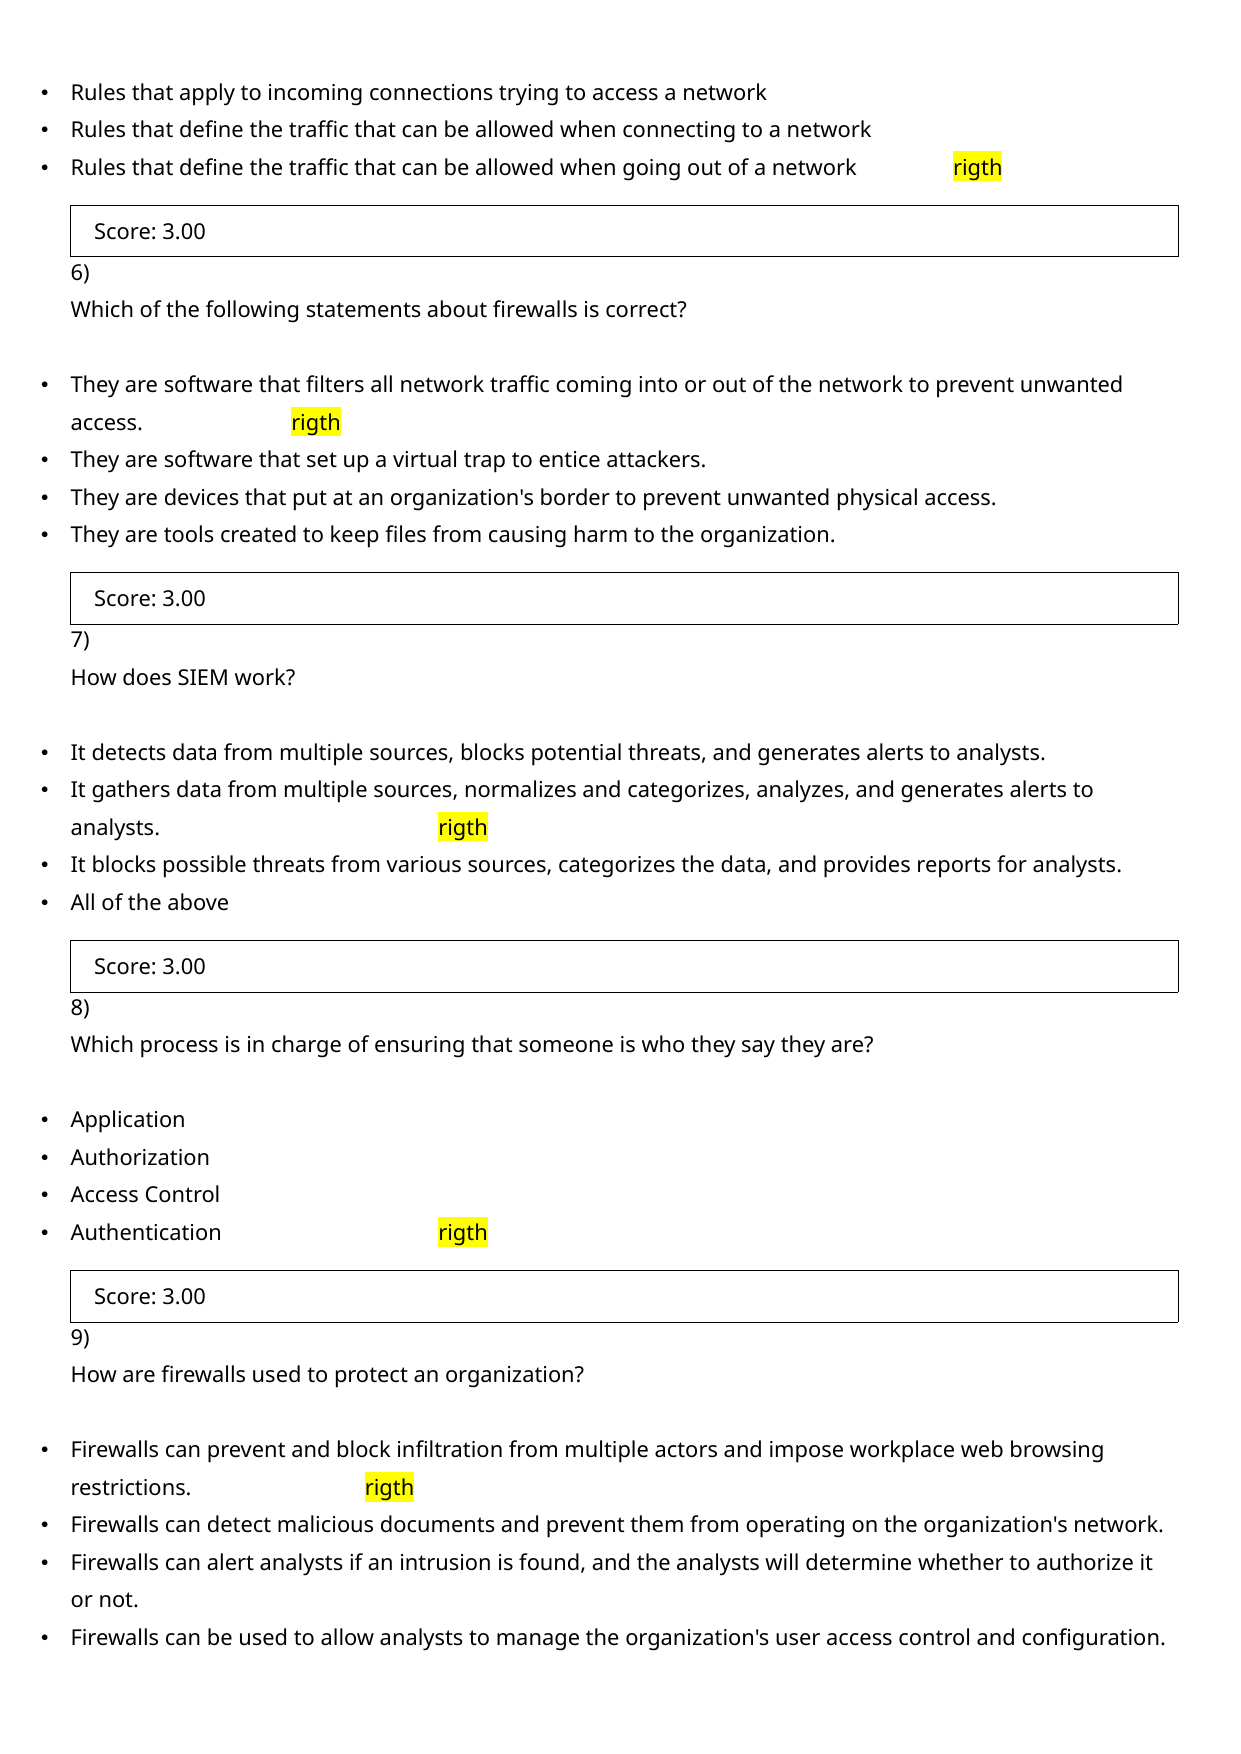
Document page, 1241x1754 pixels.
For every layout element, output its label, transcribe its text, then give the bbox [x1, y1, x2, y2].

list Application [70, 1097, 1178, 1134]
list All of the above [70, 879, 1178, 916]
text Score: 3.00 [71, 573, 1178, 624]
text Which of the following statements about firewalls is correct? [70, 286, 1178, 324]
list They are software that set up a virtual trap to entice attackers. [70, 436, 1178, 474]
list They are tools created to keep files from causing harm to the organization. [70, 511, 1178, 549]
text 9) [70, 1323, 1170, 1352]
list They are devices that put at an organization's border to prevent unwanted physical access. [70, 474, 1178, 511]
text Score: 3.00 [71, 206, 1178, 256]
list It blocks possible threats from various sources, categorizes the data, and provides reports for analysts. [70, 841, 1178, 879]
list Access Control [70, 1172, 1178, 1209]
text 6) [70, 257, 1170, 286]
text Which process is in charge of ensuring that someone is who they say they are? [70, 1022, 1178, 1059]
text How does SIEM work? [70, 654, 1178, 691]
list Rules that apply to incoming connections trying to access a network [70, 69, 1178, 106]
list Rules that define the traffic that can be allowed when going out of a network rigth [70, 144, 1178, 181]
list Rules that define the traffic that can be allowed when connecting to a network [70, 106, 1178, 144]
list It detects data from multiple sources, blocks potential threats, and generates alerts to analysts. [70, 729, 1178, 766]
text Score: 3.00 [71, 941, 1178, 992]
list Authorization [70, 1134, 1178, 1172]
text How are firewalls used to protect an organization? [70, 1352, 1178, 1389]
list It gathers data from multiple sources, normalizes and categorizes, analyzes, and generates alerts to analysts. rigth [70, 766, 1178, 841]
text Score: 3.00 [71, 1271, 1178, 1322]
list Firewalls can be used to allow analysts to manage the organization's user access control and configuration. [70, 1614, 1178, 1652]
text 8) [70, 993, 1170, 1022]
list Firewalls can detect malicious documents and prevent them from operating on the organization's network. [70, 1502, 1178, 1539]
list Firewalls can prevent and block infiltration from multiple actors and impose workplace web browsing restrictions. rigth [70, 1427, 1178, 1502]
list Firewalls can alert analysts if an intrusion is found, and the analysts will determine whether to authorize it or not. [70, 1539, 1178, 1614]
list They are software that filters all network traffic coming into or out of the network to prevent unwanted access. rigth [70, 361, 1178, 436]
list Authentication rigth [70, 1209, 1178, 1247]
text 7) [70, 625, 1170, 654]
